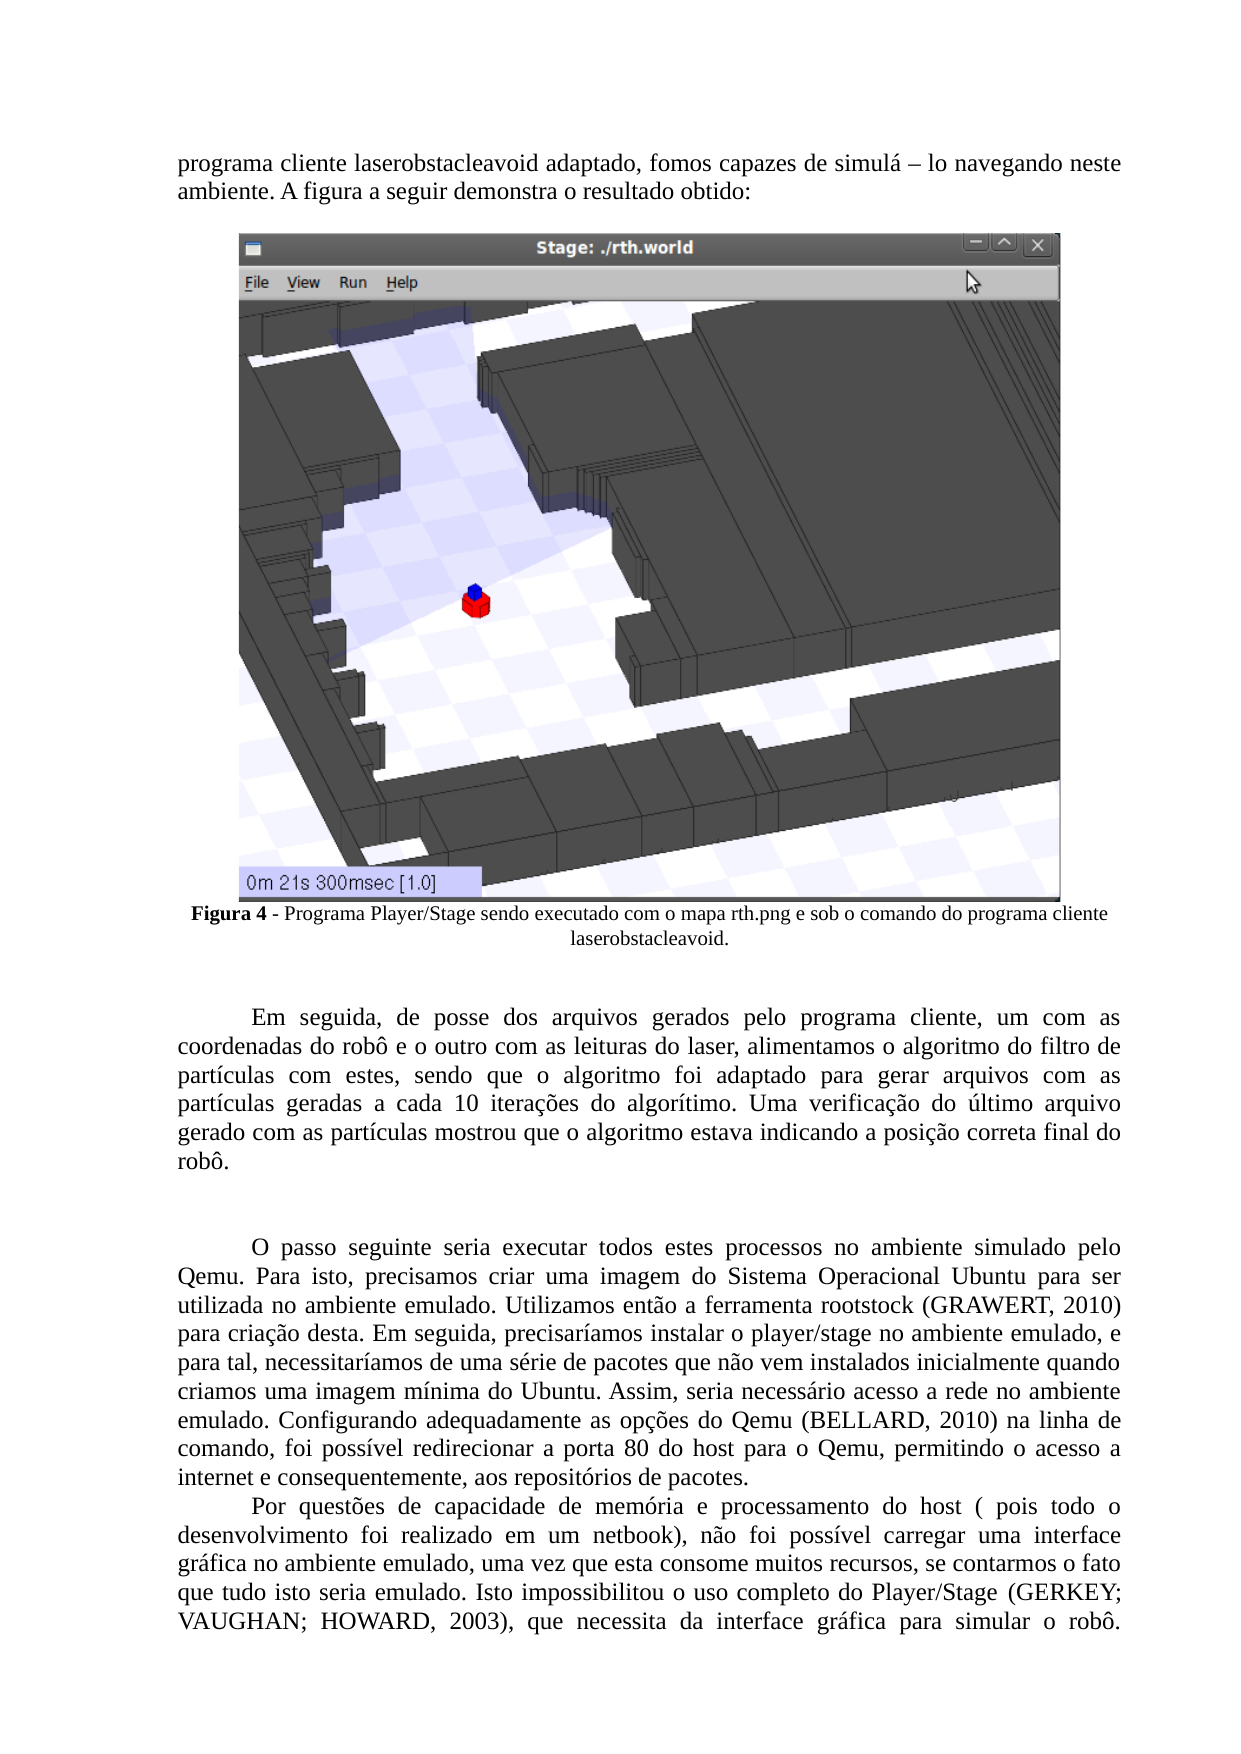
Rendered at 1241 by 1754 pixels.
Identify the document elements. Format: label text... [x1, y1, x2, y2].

text Por questões de capacidade de memória e processamento do host ( pois todo o desenvolvimento foi realizado em um netbook), não foi possível carregar uma interface gráfica no ambiente emulado, uma vez que esta consome muitos recursos, se contarmos o fato que tudo isto seria emulado. Isto impossibilitou o uso completo do Player/Stage (GERKEY; VAUGHAN; HOWARD, 2003), que necessita da interface gráfica para simular o robô. [177, 1491, 1122, 1635]
text programa cliente laserobstacleavoid adaptado, fomos capazes de simulá – lo navegando neste ambiente. A figura a seguir demonstra o resultado obtido: [177, 148, 1122, 205]
text O passo seguinte seria executar todos estes processos no ambiente simulado pelo Qemu. Para isto, precisamos criar uma imagem do Sistema Operacional Ubuntu para ser utilizada no ambiente emulado. Utilizamos então a ferramenta rootstock (GRAWERT, 2010) para criação desta. Em seguida, precisaríamos instalar o player/stage no ambiente emulado, e para tal, necessitaríamos de uma série de pacotes que não vem instalados inicialmente quando criamos uma imagem mínima do Ubuntu. Assim, seria necessário acesso a rede no ambiente emulado. Configurando adequadamente as opções do Qemu (BELLARD, 2010) na linha de comando, foi possível redirecionar a porta 80 do host para o Qemu, permitindo o acesso a internet e consequentemente, aos repositórios de pacotes. [177, 1232, 1122, 1491]
text Em seguida, de posse dos arquivos gerados pelo programa cliente, um com as coordenadas do robô e o outro com as leituras do laser, alimentamos o algoritmo do filtro de partículas com estes, sendo que o algoritmo foi adaptado para gerar arquivos com as partículas geradas a cada 10 iterações do algorítimo. Uma verificação do último arquivo gerado com as partículas mostrou que o algoritmo estava indicando a posição correta final do robô. [177, 1002, 1122, 1175]
picture [238, 233, 1061, 902]
text Figura 4 - Programa Player/Stage sendo executado com o mapa rth.png e sob o comando do programa cliente laserobstacleavoid. [177, 234, 1122, 949]
